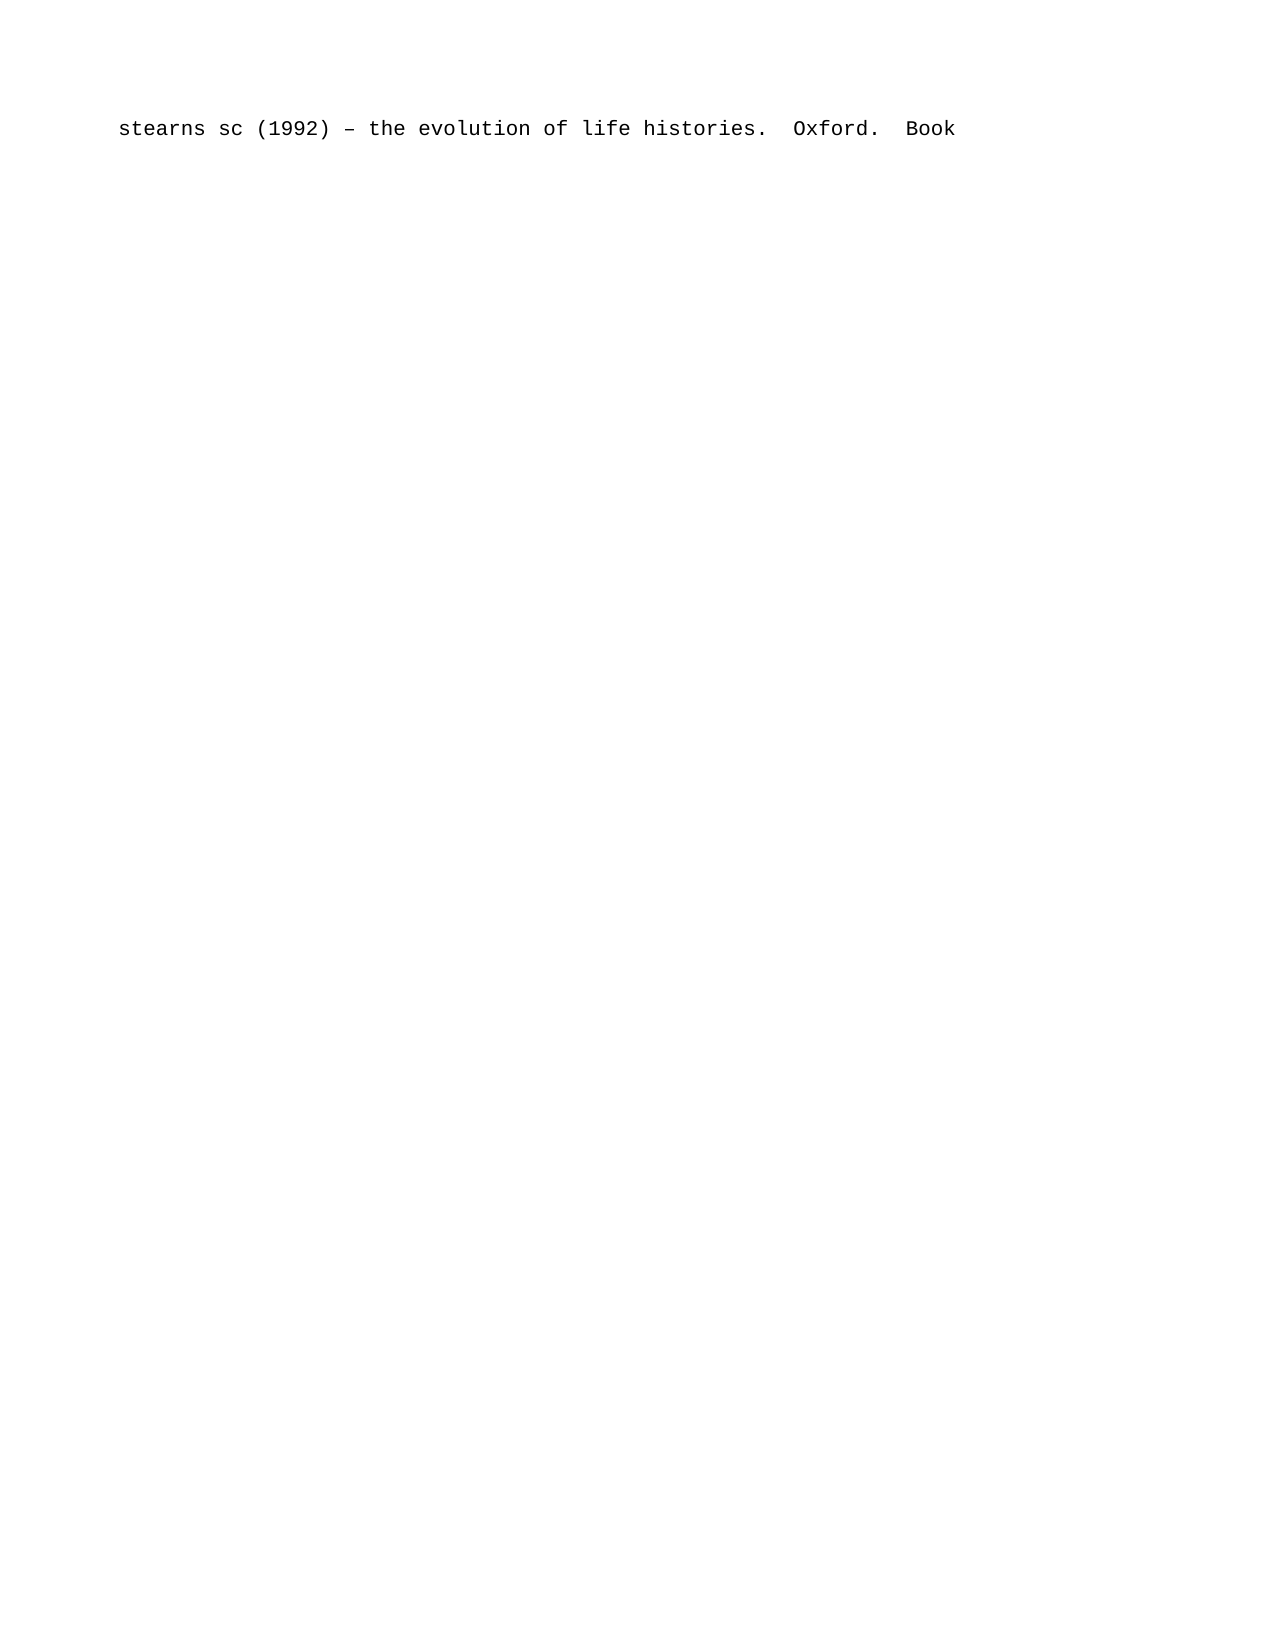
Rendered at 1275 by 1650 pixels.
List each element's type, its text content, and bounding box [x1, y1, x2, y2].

text stearns sc (1992) – the evolution of life histories. Oxford. Book [118, 118, 1157, 142]
